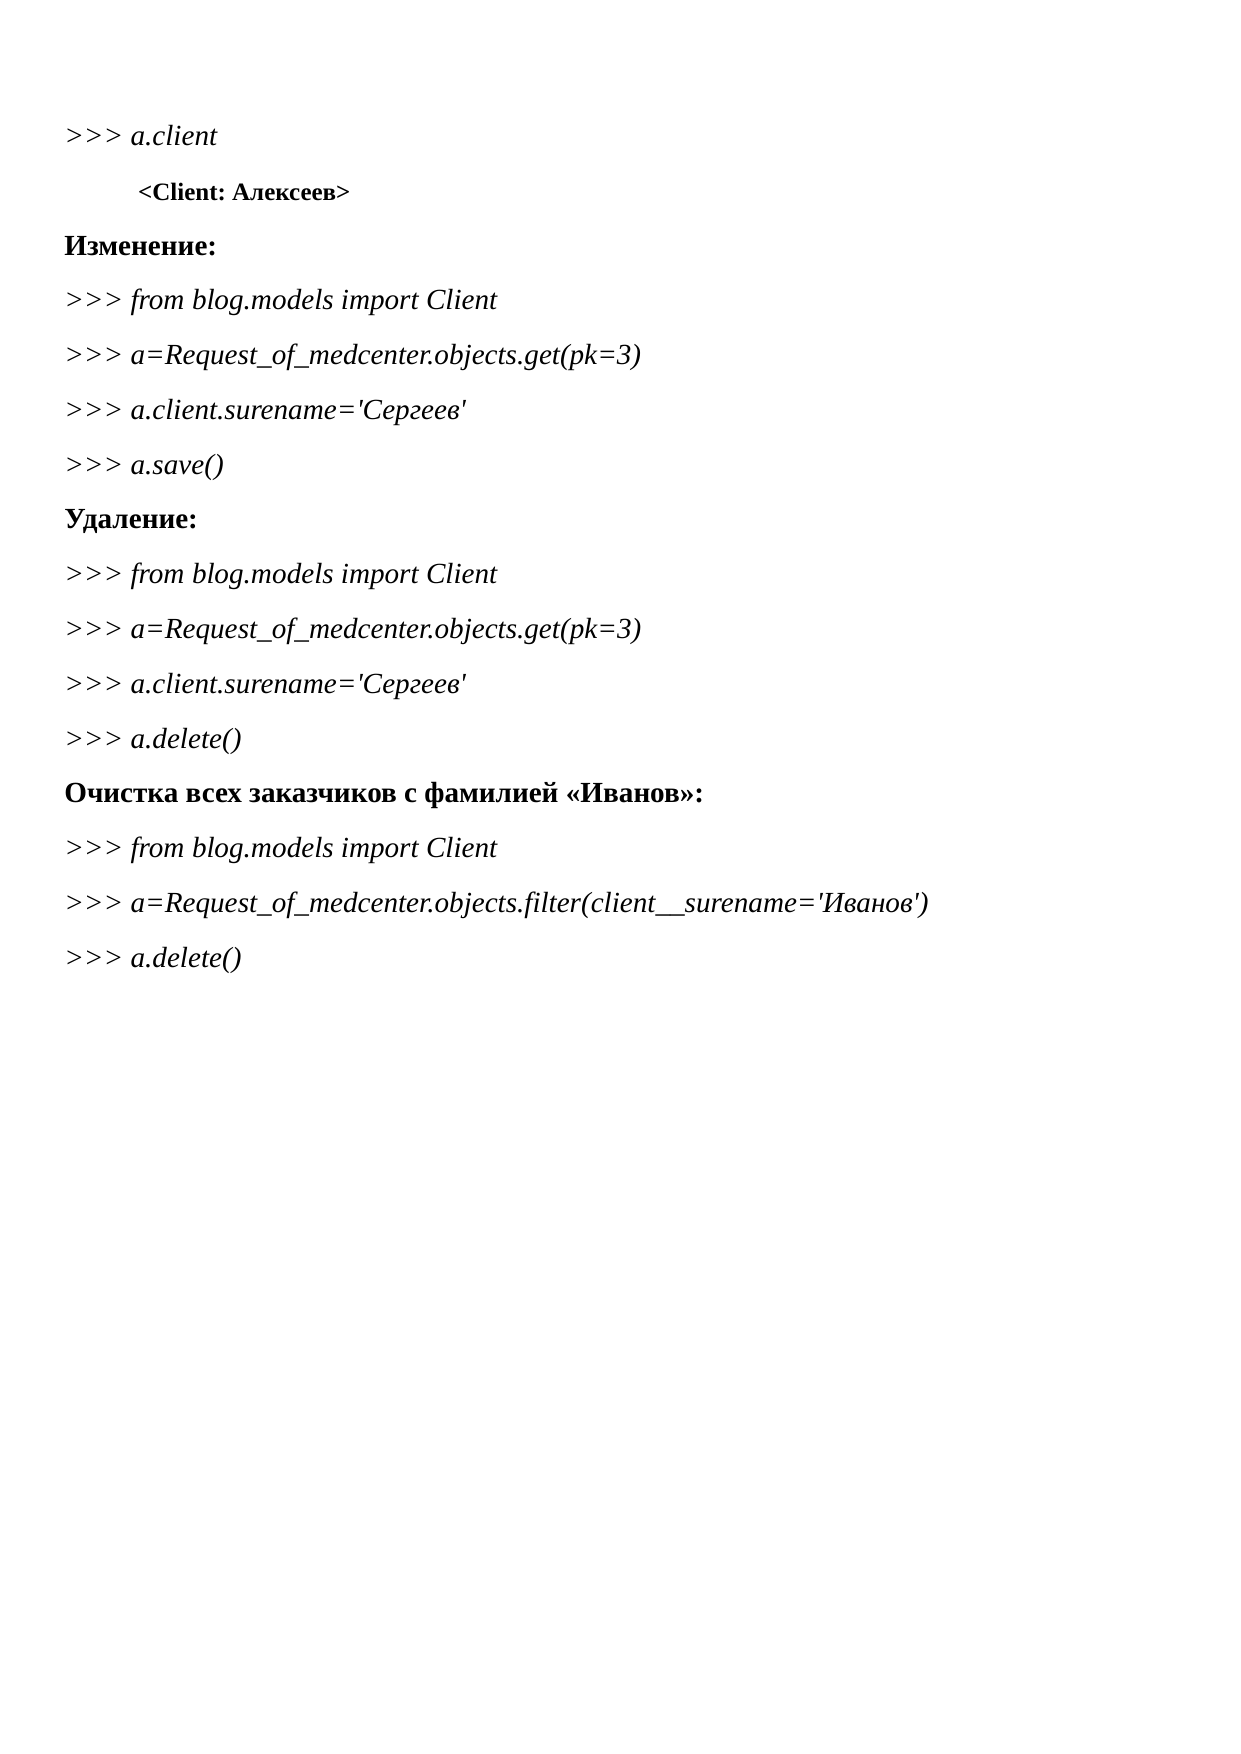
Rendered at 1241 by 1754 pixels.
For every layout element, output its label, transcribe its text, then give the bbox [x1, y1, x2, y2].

text >>> a.delete() [64, 721, 1192, 754]
text >>> a=Request_of_medcenter.objects.get(pk=3) [64, 611, 1192, 645]
text >>> from blog.models import Client [64, 282, 1192, 316]
text >>> a.client [64, 118, 1192, 152]
text Изменение: [64, 228, 1192, 261]
text >>> a.client.surename='Сергеев' [64, 392, 1192, 426]
text >>> from blog.models import Client [64, 556, 1192, 590]
text Удаление: [64, 502, 1192, 535]
text >>> a=Request_of_medcenter.objects.get(pk=3) [64, 337, 1192, 371]
text >>> a=Request_of_medcenter.objects.filter(client__surename='Иванов') [64, 885, 1192, 919]
text >>> a.delete() [64, 940, 1192, 973]
text >>> a.save() [64, 447, 1192, 480]
text Очистка всех заказчиков с фамилией «Иванов»: [64, 776, 1192, 809]
text >>> a.client.surename='Сергеев' [64, 666, 1192, 699]
text <Client: Алексеев> [64, 173, 1192, 206]
text >>> from blog.models import Client [64, 830, 1192, 864]
